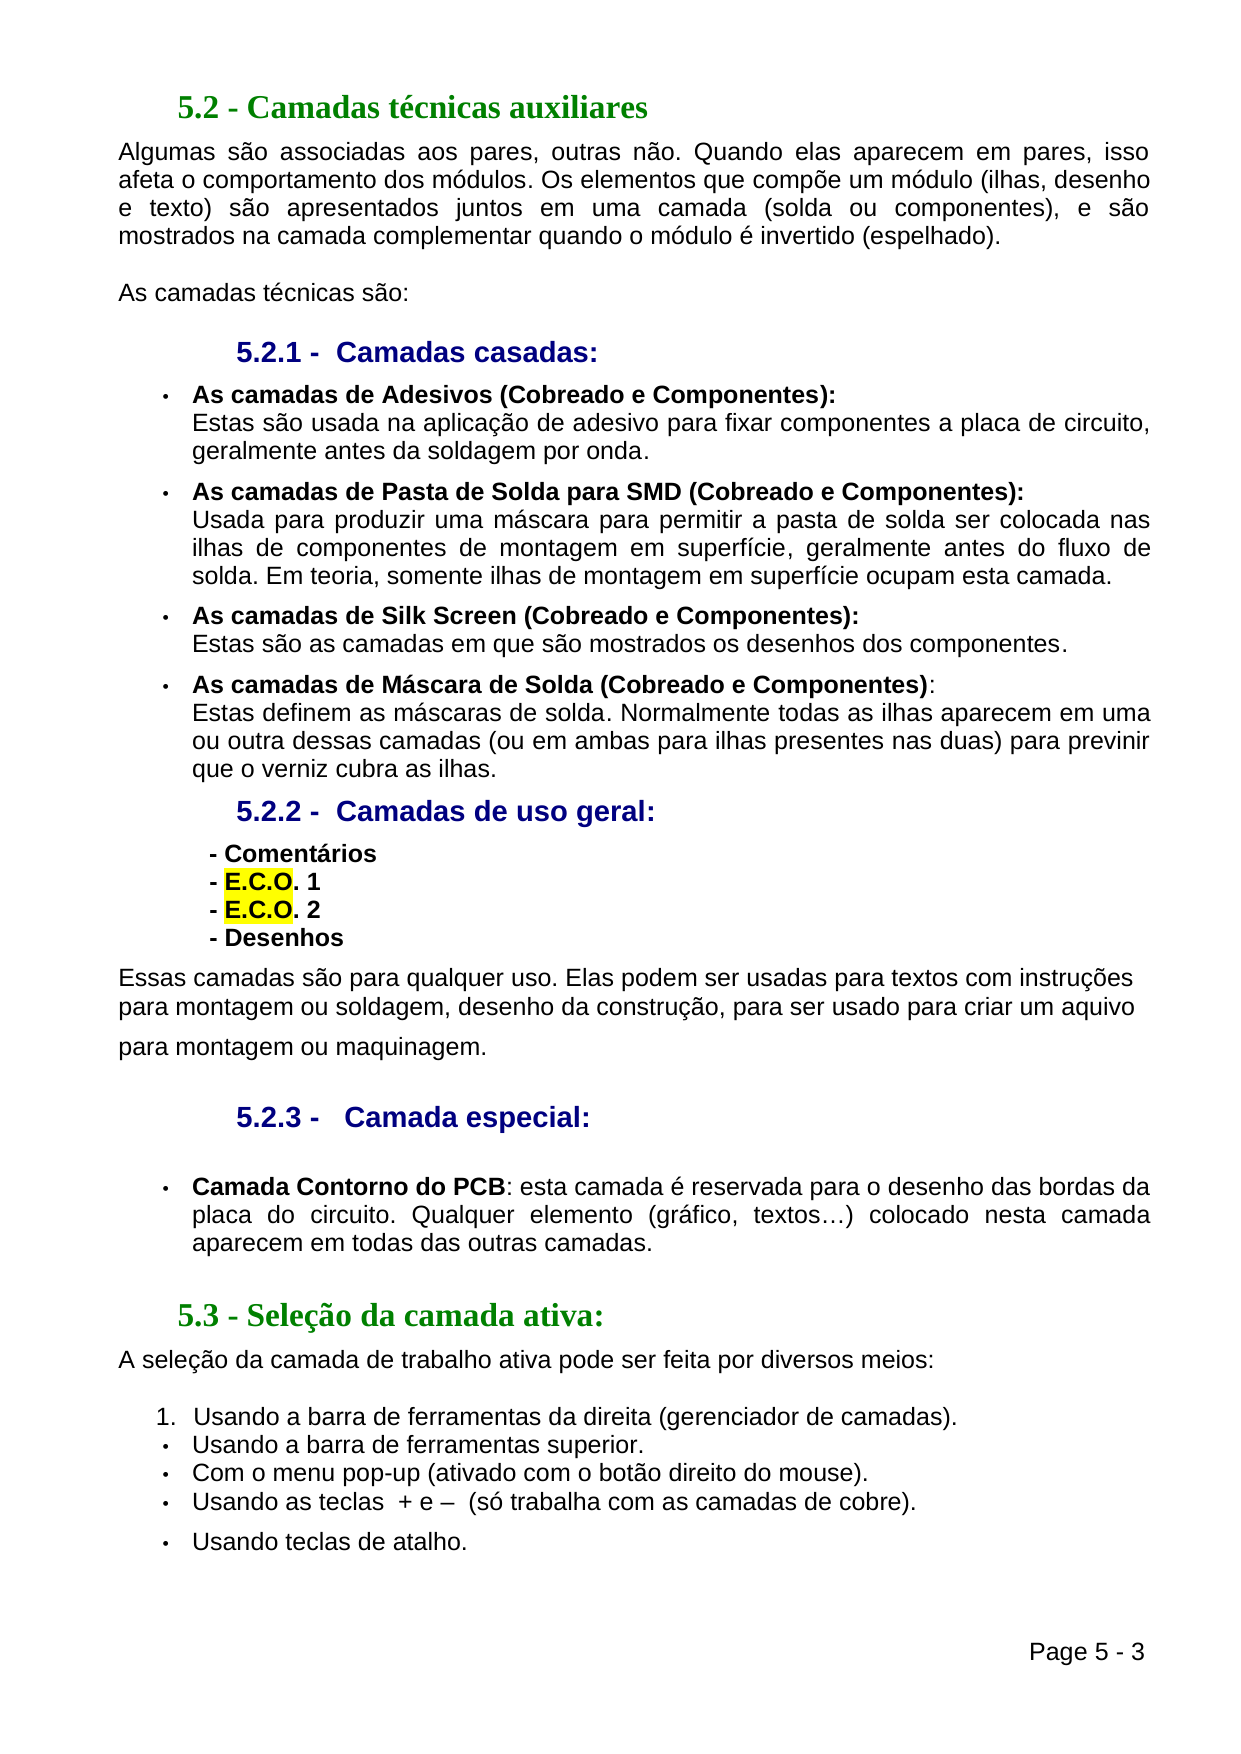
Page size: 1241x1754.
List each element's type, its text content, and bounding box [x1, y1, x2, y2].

list Com o menu pop-up (ativado com o botão direito do mouse). [162, 1459, 1152, 1487]
list Usando as teclas + e – (só trabalha com as camadas de cobre). [162, 1487, 1152, 1515]
list Usando a barra de ferramentas da direita (gerenciador de camadas). [156, 1403, 1152, 1431]
subtitle Camada especial: [236, 1101, 1152, 1133]
subtitle As camadas técnicas são: [118, 279, 1152, 307]
subtitle Seleção da camada ativa: [177, 1297, 1152, 1334]
subtitle Camadas casadas: [236, 336, 1152, 369]
subtitle A seleção da camada de trabalho ativa pode ser feita por diversos meios: [118, 1346, 1152, 1374]
list As camadas de Pasta de Solda para SMD (Cobreado e Componentes): Usada para produzir uma máscara para permitir a pasta de solda ser colocada nas ilhas de componentes de montagem em superfície, geralmente antes do fluxo de solda. Em teoria, somente ilhas de montagem em superfície ocupam esta camada. [162, 477, 1152, 589]
list Algumas são associadas aos pares, outras não. Quando elas aparecem em pares, isso afeta o comportamento dos módulos. Os elementos que compõe um módulo (ilhas, desenho e texto) são apresentados juntos em uma camada (solda ou componentes), e são mostrados na camada complementar quando o módulo é invertido (espelhado). [118, 137, 1152, 249]
text Essas camadas são para qualquer uso. Elas podem ser usadas para textos com instruções para montagem ou soldagem, desenho da construção, para ser usado para criar um aquivo [118, 964, 1152, 1020]
subtitle Camadas de uso geral: [236, 795, 1152, 828]
list As camadas de Adesivos (Cobreado e Componentes): Estas são usada na aplicação de adesivo para fixar componentes a placa de circuito, geralmente antes da soldagem por onda. [162, 381, 1152, 465]
list As camadas de Máscara de Solda (Cobreado e Componentes): Estas definem as máscaras de solda. Normalmente todas as ilhas aparecem em uma ou outra dessas camadas (ou em ambas para ilhas presentes nas duas) para previnir que o verniz cubra as ilhas. [162, 671, 1152, 783]
text - Comentários - E.C.O. 1 - E.C.O. 2 - Desenhos [118, 839, 1152, 952]
list Usando a barra de ferramentas superior. [162, 1431, 1152, 1459]
list As camadas de Silk Screen (Cobreado e Componentes): Estas são as camadas em que são mostrados os desenhos dos componentes. [162, 602, 1152, 658]
subtitle Camadas técnicas auxiliares [177, 88, 1152, 126]
list Camada Contorno do PCB: esta camada é reservada para o desenho das bordas da placa do circuito. Qualquer elemento (gráfico, textos…) colocado nesta camada aparecem em todas das outras camadas. [162, 1173, 1152, 1257]
list Usando teclas de atalho. [162, 1528, 1152, 1556]
subtitle para montagem ou maquinagem. [118, 1033, 1152, 1061]
